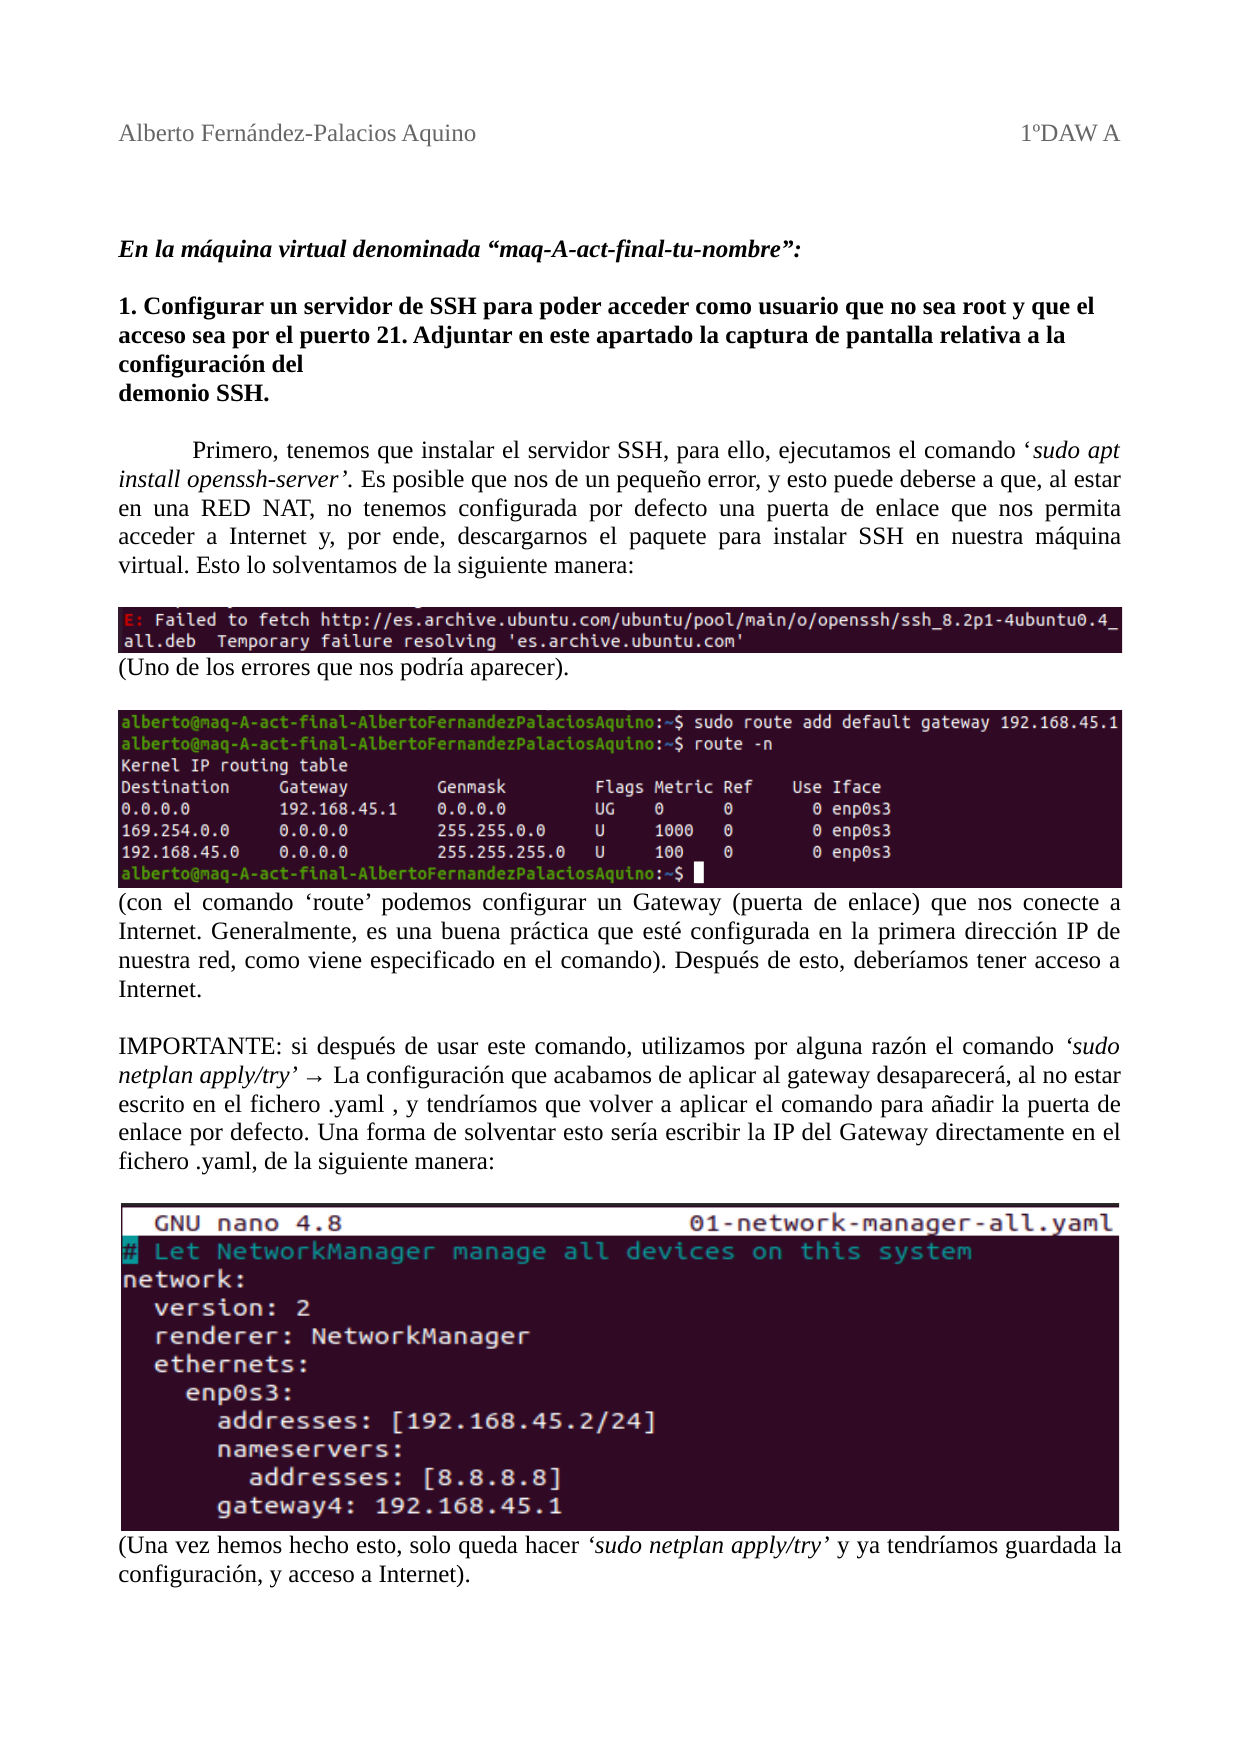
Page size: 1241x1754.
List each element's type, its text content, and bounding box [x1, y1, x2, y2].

text IMPORTANTE: si después de usar este comando, utilizamos por alguna razón el comando ‘sudo netplan apply/try’ → La configuración que acabamos de aplicar al gateway desaparecerá, al no estar escrito en el fichero .yaml , y tendríamos que volver a aplicar el comando para añadir la puerta de enlace por defecto. Una forma de solventar esto sería escribir la IP del Gateway directamente en el fichero .yaml, de la siguiente manera: [118, 1031, 1122, 1175]
text demonio SSH. [118, 378, 1122, 406]
text 1. Configurar un servidor de SSH para poder acceder como usuario que no sea root y que el acceso sea por el puerto 21. Adjuntar en este apartado la captura de pantalla relativa a la configuración del [118, 291, 1122, 378]
picture [118, 607, 1123, 653]
text Primero, tenemos que instalar el servidor SSH, para ello, ejecutamos el comando ‘sudo apt install openssh-server’. Es posible que nos de un pequeño error, y esto puede deberse a que, al estar en una RED NAT, no tenemos configurada por defecto una puerta de enlace que nos permita acceder a Internet y, por ende, descargarnos el paquete para instalar SSH en nuestra máquina virtual. Esto lo solventamos de la siguiente manera: [118, 435, 1122, 579]
picture [118, 710, 1123, 888]
text En la máquina virtual denominada “maq-A-act-final-tu-nombre”: [118, 234, 1122, 263]
text (Uno de los errores que nos podría aparecer). [118, 653, 1122, 681]
text (Una vez hemos hecho esto, solo queda hacer ‘sudo netplan apply/try’ y ya tendríamos guardada la configuración, y acceso a Internet). [118, 1204, 1122, 1588]
picture [121, 1203, 1120, 1531]
text (con el comando ‘route’ podemos configurar un Gateway (puerta de enlace) que nos conecte a Internet. Generalmente, es una buena práctica que esté configurada en la primera dirección IP de nuestra red, como viene especificado en el comando). Después de esto, deberíamos tener acceso a Internet. [118, 888, 1122, 1002]
